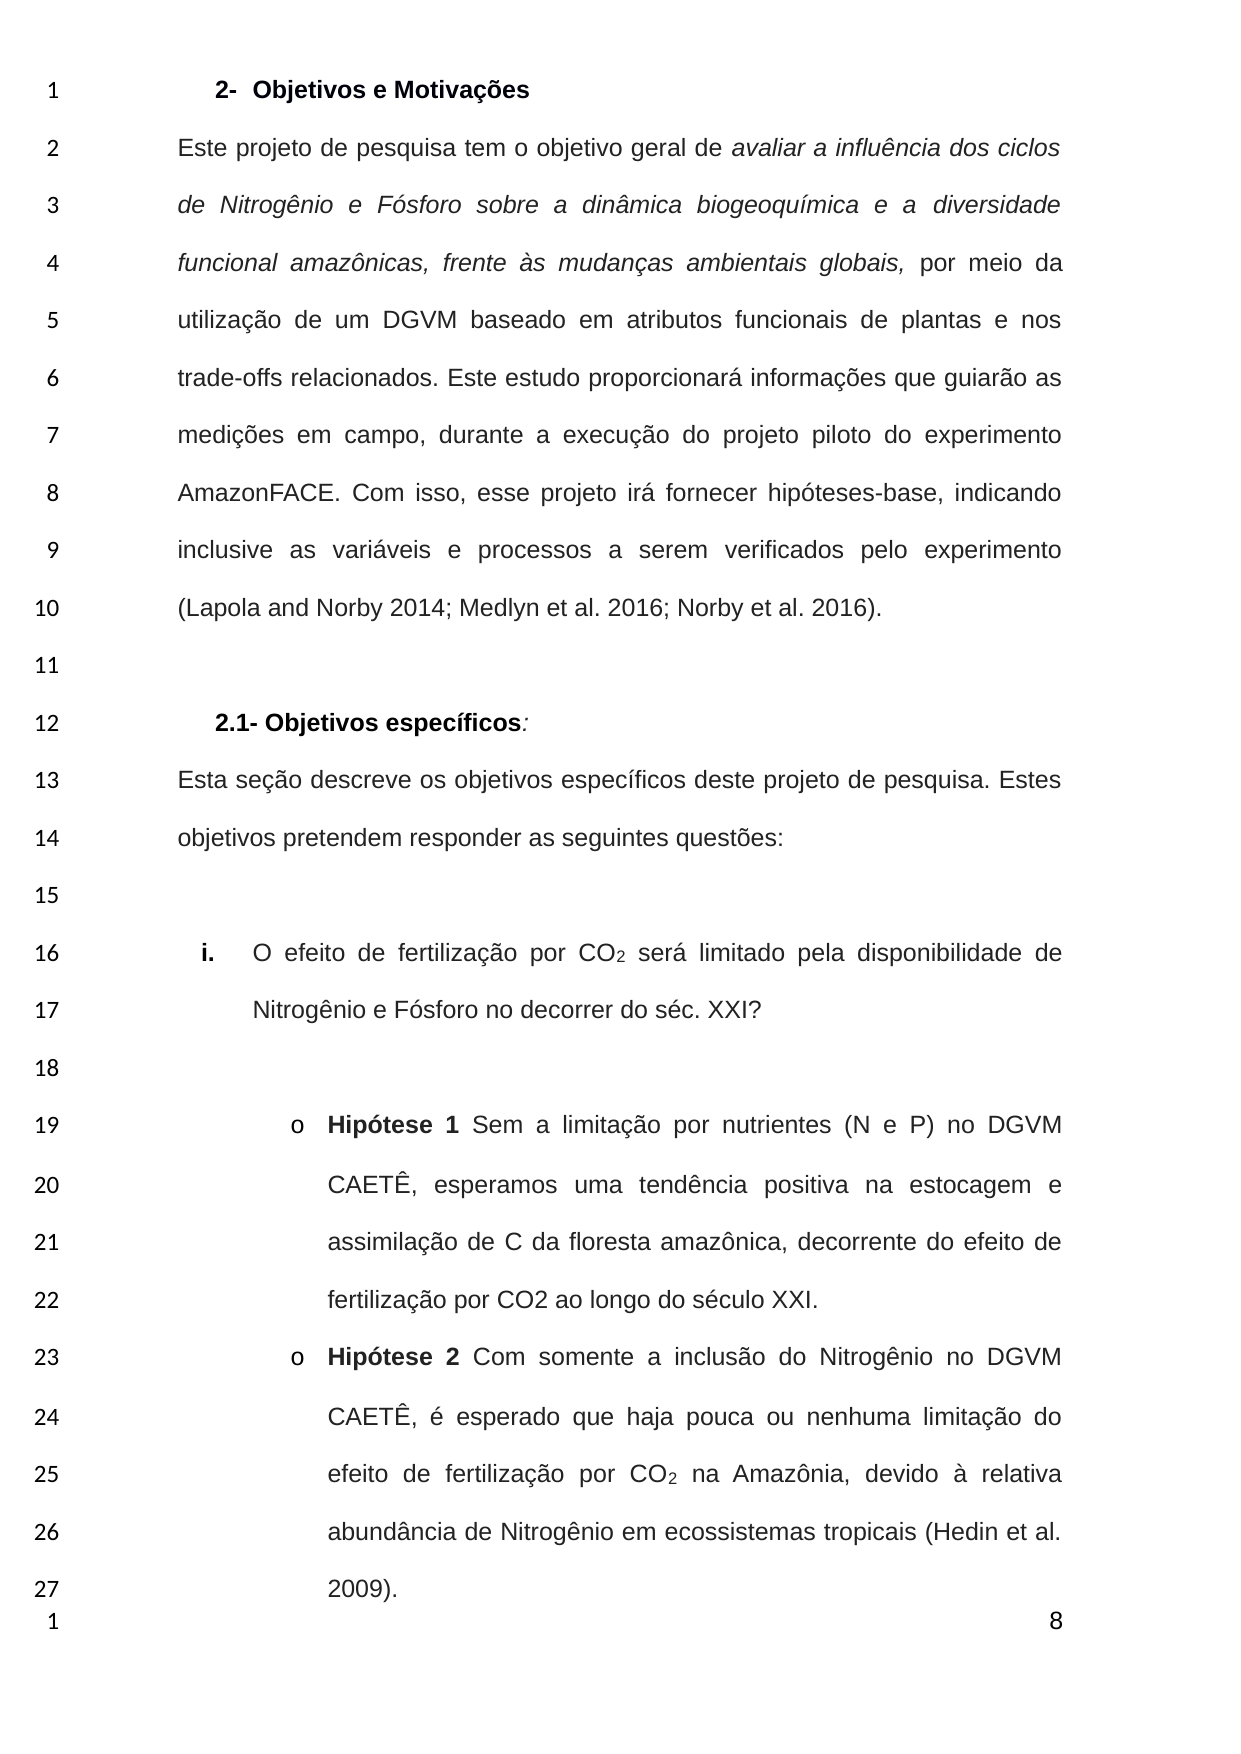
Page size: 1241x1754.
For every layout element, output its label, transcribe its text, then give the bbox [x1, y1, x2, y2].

list Objetivos e Motivações [215, 75, 1063, 104]
list O efeito de fertilização por CO2 será limitado pela disponibilidade de Nitrogênio e Fósforo no decorrer do séc. XXI? [215, 937, 1063, 1024]
text 2.1- Objetivos específicos: [177, 707, 1063, 736]
text Este projeto de pesquisa tem o objetivo geral de avaliar a influência dos ciclos de Nitrogênio e Fósforo sobre a dinâmica biogeoquímica e a diversidade funcional amazônicas, frente às mudanças ambientais globais, por meio da utilização de um DGVM baseado em atributos funcionais de plantas e nos trade-offs relacionados. Este estudo proporcionará informações que guiarão as medições em campo, durante a execução do projeto piloto do experimento AmazonFACE. Com isso, esse projeto irá fornecer hipóteses-base, indicando inclusive as variáveis e processos a serem verificados pelo experimento (Lapola and Norby 2014; Medlyn et al. 2016; Norby et al. 2016). [177, 132, 1063, 621]
text Esta seção descreve os objetivos específicos deste projeto de pesquisa. Estes objetivos pretendem responder as seguintes questões: [177, 765, 1063, 851]
list Hipótese 2 Com somente a inclusão do Nitrogênio no DGVM CAETÊ, é esperado que haja pouca ou nenhuma limitação do efeito de fertilização por CO2 na Amazônia, devido à relativa abundância de Nitrogênio em ecossistemas tropicais (Hedin et al. 2009). [290, 1342, 1063, 1603]
list Hipótese 1 Sem a limitação por nutrientes (N e P) no DGVM CAETÊ, esperamos uma tendência positiva na estocagem e assimilação de C da floresta amazônica, decorrente do efeito de fertilização por CO2 ao longo do século XXI. [290, 1110, 1063, 1313]
